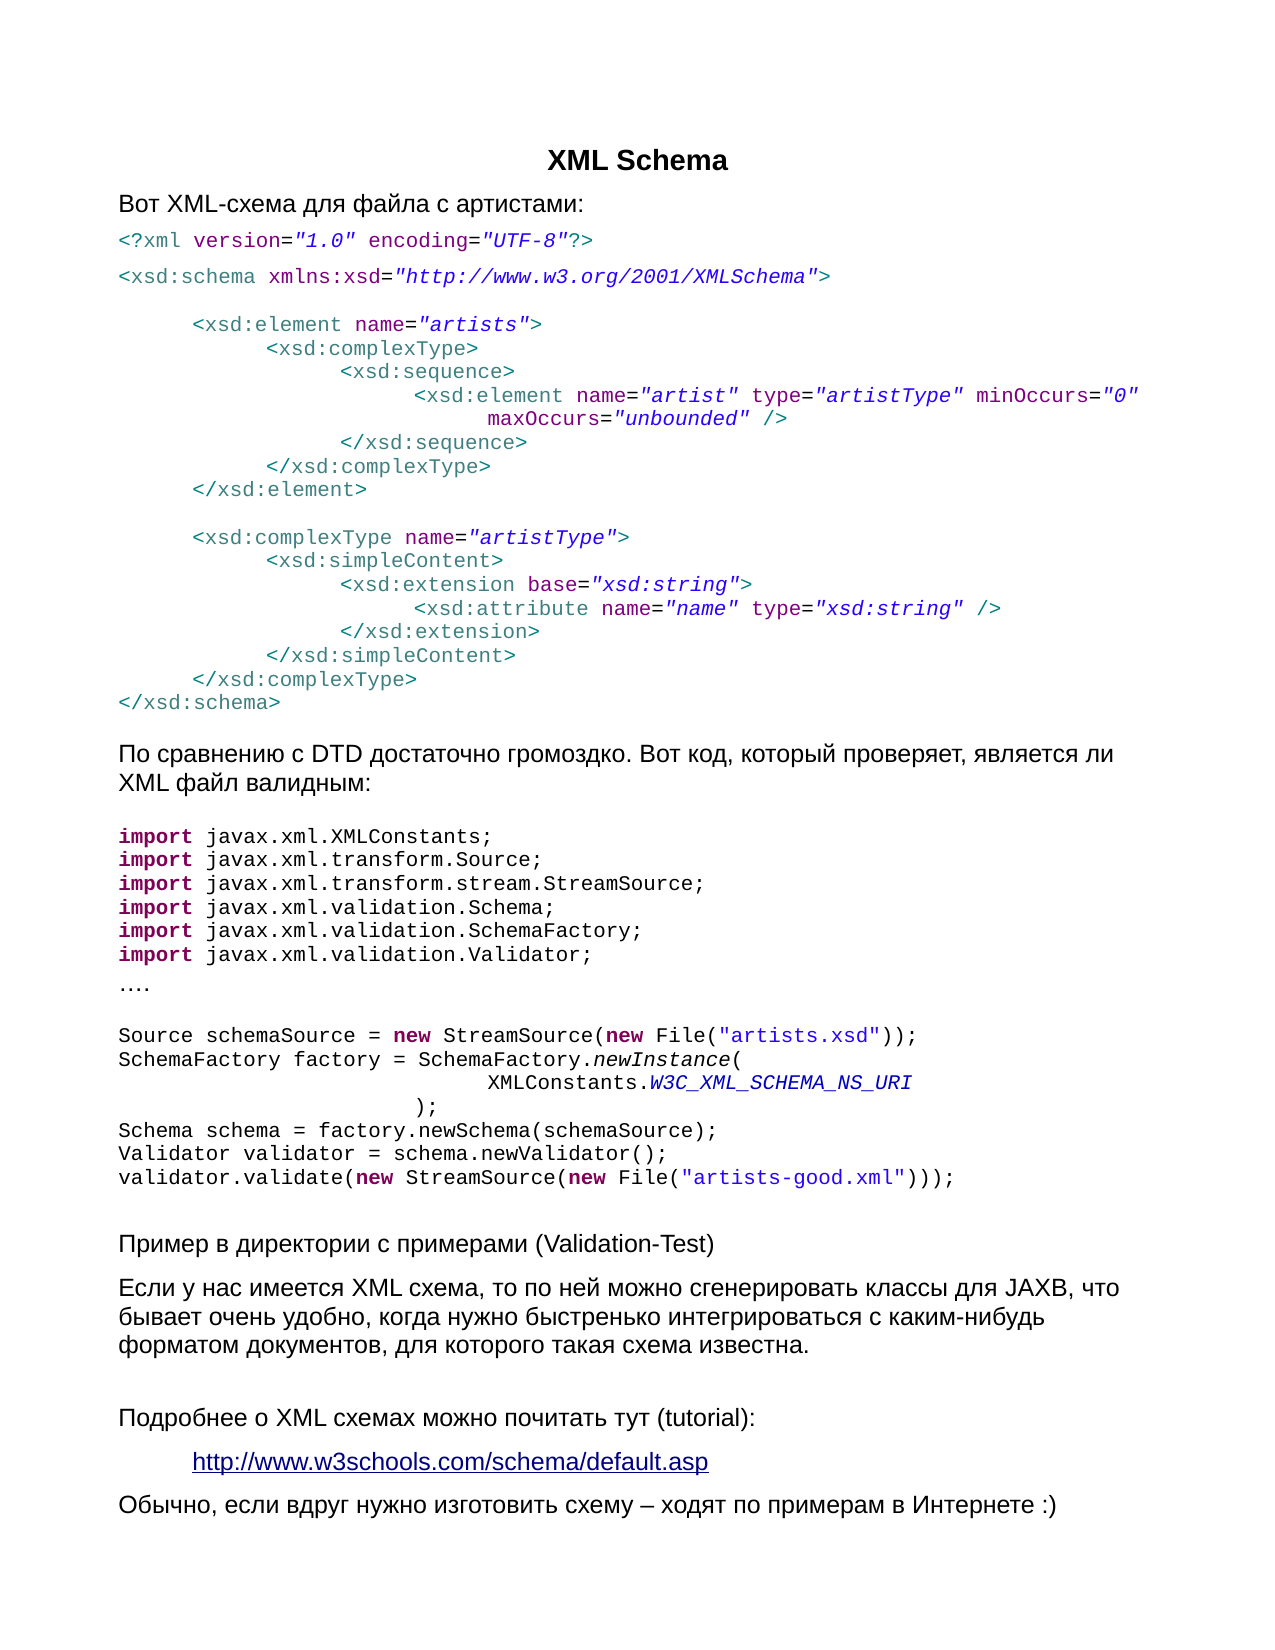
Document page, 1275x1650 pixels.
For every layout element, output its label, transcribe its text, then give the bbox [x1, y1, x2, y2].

text Source schemaSource = new StreamSource(new File("artists.xsd")); [118, 1025, 1157, 1049]
text maxOccurs="unbounded" /> [118, 408, 1157, 432]
text </xsd:simpleContent> [118, 645, 1157, 668]
text </xsd:sequence> [118, 432, 1157, 456]
text import javax.xml.XMLConstants; [118, 826, 1157, 849]
text </xsd:complexType> [118, 668, 1157, 692]
text import javax.xml.validation.Validator; [118, 944, 1157, 968]
text Пример в директории с примерами (Validation-Test) [118, 1229, 1157, 1258]
text import javax.xml.validation.Schema; [118, 897, 1157, 920]
text <xsd:schema xmlns:xsd="http://www.w3.org/2001/XMLSchema"> [118, 267, 1157, 290]
text <xsd:element name="artist" type="artistType" minOccurs="0" [118, 385, 1157, 408]
text </xsd:extension> [118, 621, 1157, 645]
text Schema schema = factory.newSchema(schemaSource); [118, 1120, 1157, 1143]
text <xsd:complexType> [118, 337, 1157, 361]
text </xsd:complexType> [118, 456, 1157, 479]
text validator.validate(new StreamSource(new File("artists-good.xml"))); [118, 1167, 1157, 1191]
text <?xml version="1.0" encoding="UTF-8"?> [118, 230, 1157, 254]
text XMLConstants.W3C_XML_SCHEMA_NS_URI [118, 1072, 1157, 1096]
text <xsd:attribute name="name" type="xsd:string" /> [118, 598, 1157, 621]
subtitle XML Schema [118, 143, 1157, 177]
text </xsd:element> [118, 479, 1157, 503]
text ); [118, 1096, 1157, 1120]
text SchemaFactory factory = SchemaFactory.newInstance( [118, 1049, 1157, 1072]
text <xsd:complexType name="artistType"> [118, 527, 1157, 550]
text Вот XML-схема для файла с артистами: [118, 189, 1157, 218]
text …. [118, 968, 1157, 996]
text Validator validator = schema.newValidator(); [118, 1143, 1157, 1167]
text <xsd:element name="artists"> [118, 314, 1157, 337]
text Обычно, если вдруг нужно изготовить схему – ходят по примерам в Интернете :) [118, 1491, 1157, 1519]
text import javax.xml.validation.SchemaFactory; [118, 920, 1157, 944]
text import javax.xml.transform.Source; [118, 849, 1157, 873]
text Если у нас имеется XML схема, то по ней можно сгенерировать классы для JAXB, что бывает очень удобно, когда нужно быстренько интегрироваться с каким-нибудь форматом документов, для которого такая схема известна. [118, 1273, 1157, 1359]
text </xsd:schema> [118, 692, 1157, 716]
text <xsd:sequence> [118, 361, 1157, 385]
text import javax.xml.transform.stream.StreamSource; [118, 873, 1157, 897]
text Подробнее о XML схемах можно почитать тут (tutorial): [118, 1403, 1157, 1432]
text <xsd:simpleContent> [118, 550, 1157, 574]
text <xsd:extension base="xsd:string"> [118, 574, 1157, 598]
text По сравнению с DTD достаточно громоздко. Вот код, который проверяет, является ли XML файл валидным: [118, 739, 1157, 797]
text http://www.w3schools.com/schema/default.asp [118, 1447, 1157, 1476]
